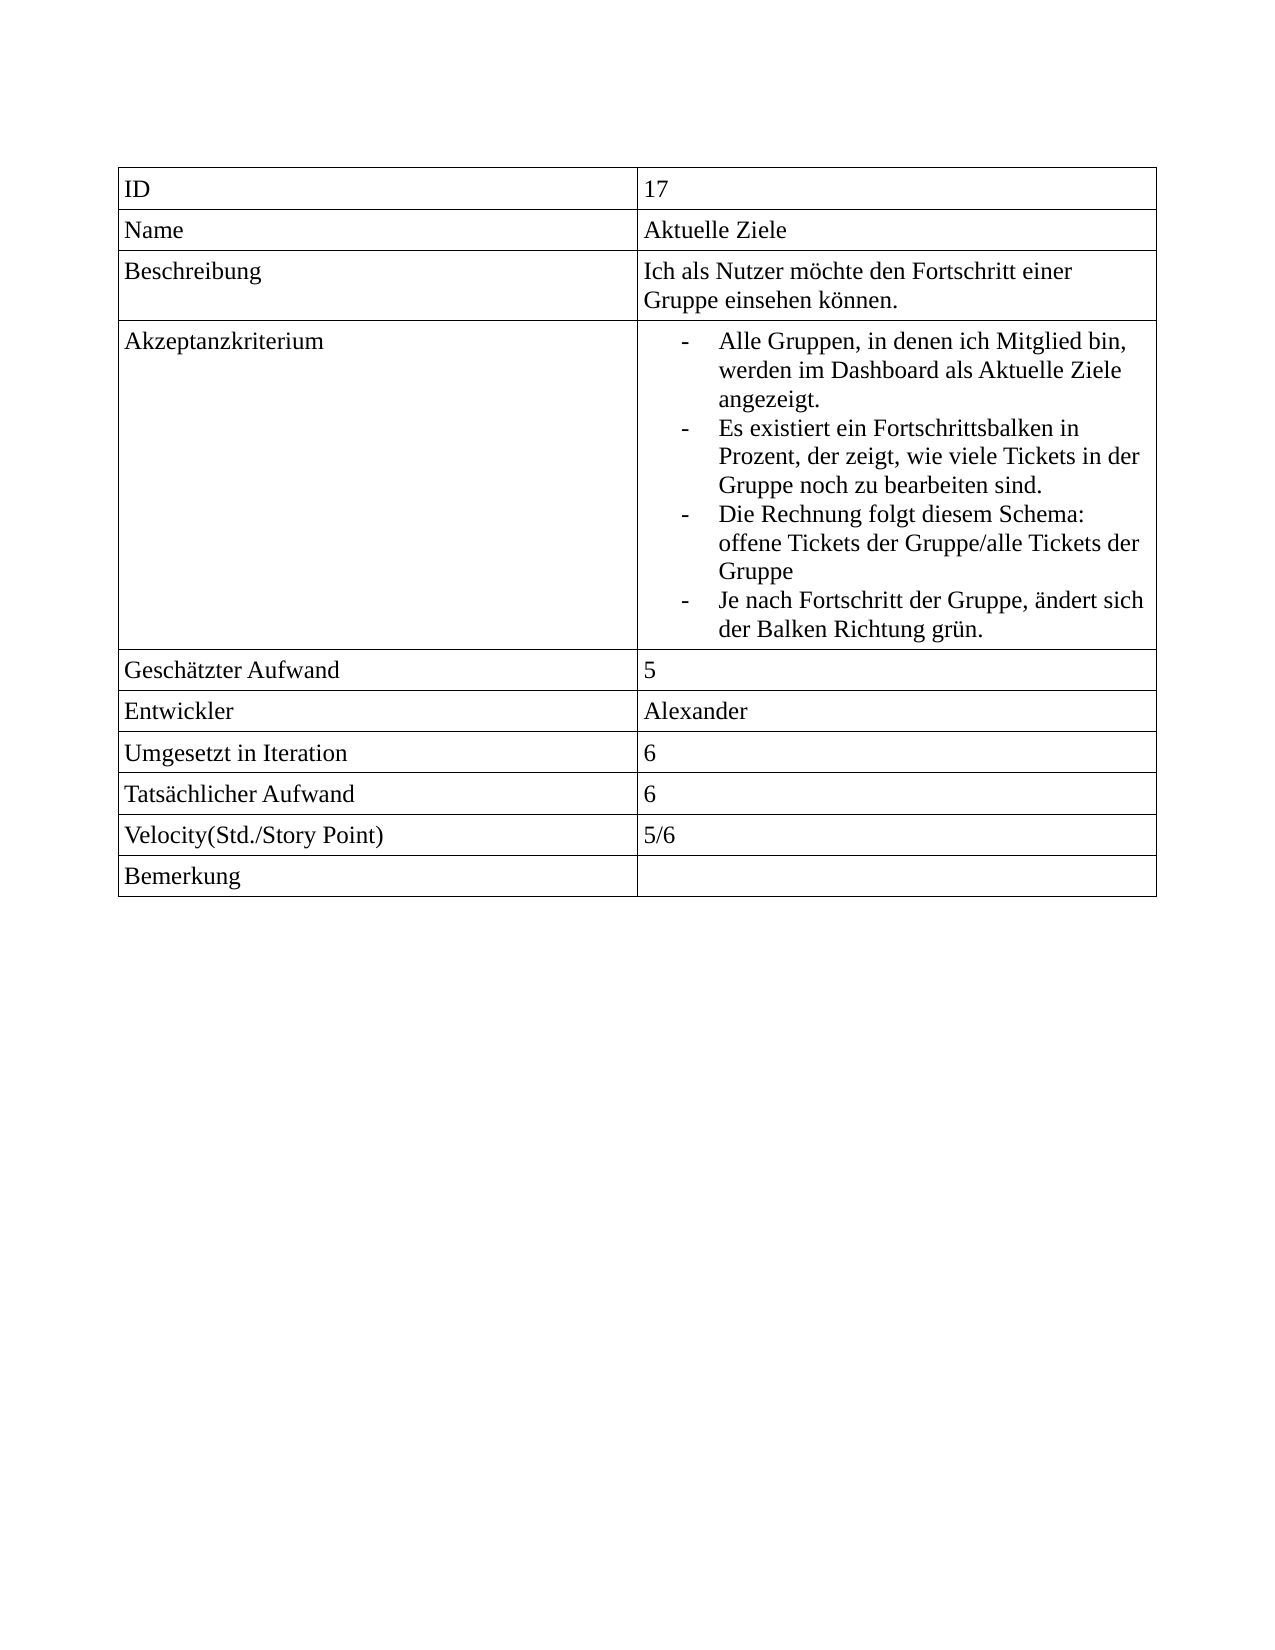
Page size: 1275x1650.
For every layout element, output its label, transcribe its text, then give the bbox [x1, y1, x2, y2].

table_header 17 [638, 168, 1156, 208]
table_cell Geschätzter Aufwand [119, 650, 637, 690]
table_cell 5 [638, 650, 1156, 690]
table_cell Entwickler [119, 691, 637, 731]
table_cell 6 [638, 773, 1156, 813]
table_cell Aktuelle Ziele [638, 210, 1156, 250]
table_cell Akzeptanzkriterium [119, 321, 637, 648]
table_cell Velocity(Std./Story Point) [119, 815, 637, 855]
table_cell 6 [638, 732, 1156, 772]
table_cell Alle Gruppen, in denen ich Mitglied bin, werden im Dashboard als Aktuelle Ziele angezeigt. Es existiert ein Fortschrittsbalken in Prozent, der zeigt, wie viele Tickets in der Gruppe noch zu bearbeiten sind. Die Rechnung folgt diesem Schema: offene Tickets der Gruppe/alle Tickets der Gruppe Je nach Fortschritt der Gruppe, ändert sich der Balken Richtung grün. [638, 321, 1156, 648]
table_cell Alexander [638, 691, 1156, 731]
table_cell Umgesetzt in Iteration [119, 732, 637, 772]
table_cell Tatsächlicher Aufwand [119, 773, 637, 813]
table_cell [638, 856, 1156, 896]
table_cell Bemerkung [119, 856, 637, 896]
table_cell Ich als Nutzer möchte den Fortschritt einer Gruppe einsehen können. [638, 251, 1156, 320]
table_cell Name [119, 210, 637, 250]
table_cell 5/6 [638, 815, 1156, 855]
table_header ID [119, 168, 637, 208]
table_cell Beschreibung [119, 251, 637, 320]
